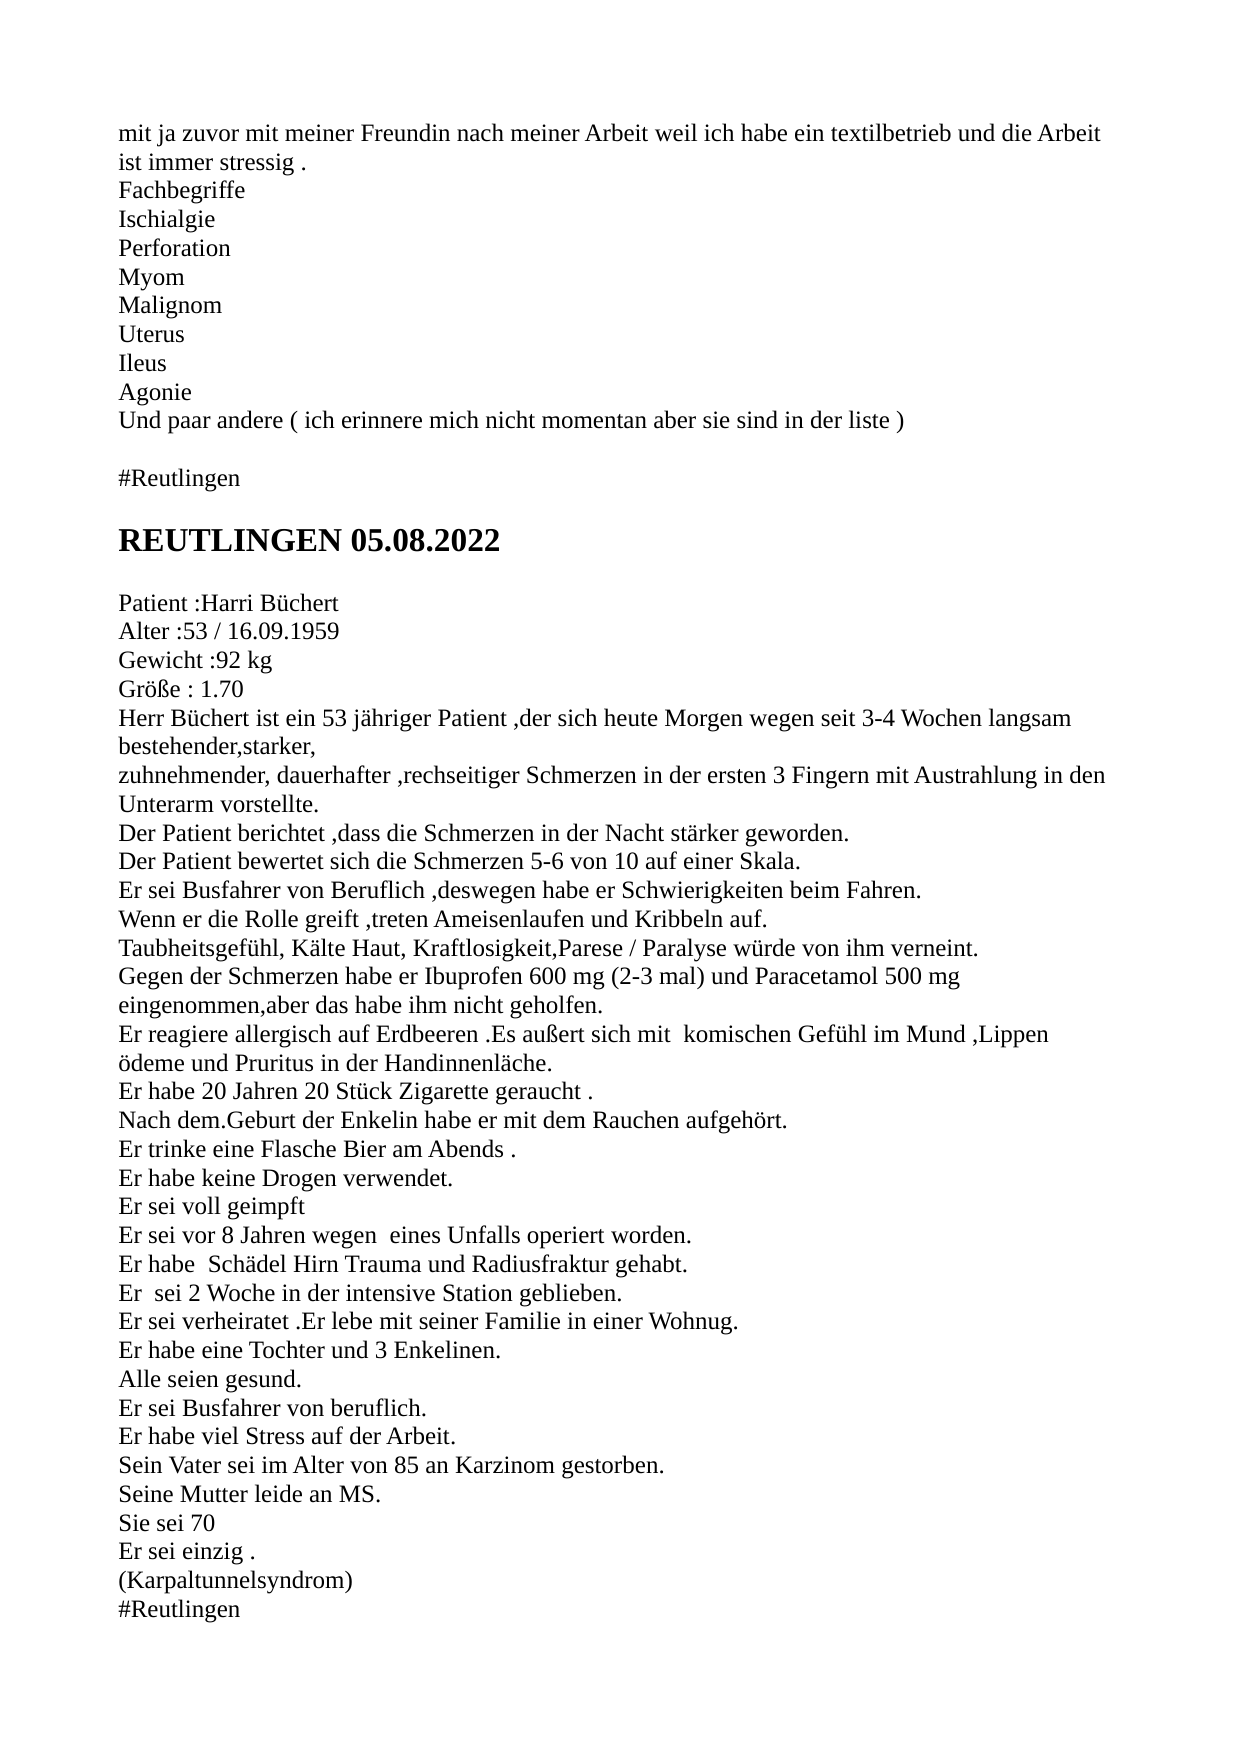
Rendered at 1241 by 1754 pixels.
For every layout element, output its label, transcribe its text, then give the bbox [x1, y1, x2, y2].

text Uterus [118, 319, 1122, 348]
text Malignom [118, 291, 1122, 319]
text Sie sei 70 [118, 1508, 1122, 1536]
text Agonie [118, 377, 1122, 406]
text (Karpaltunnelsyndrom) [118, 1565, 1122, 1594]
text Wenn er die Rolle greift ,treten Ameisenlaufen und Kribbeln auf. [118, 904, 1122, 933]
text Er sei Busfahrer von Beruflich ,deswegen habe er Schwierigkeiten beim Fahren. [118, 875, 1122, 904]
text Er habe viel Stress auf der Arbeit. [118, 1421, 1122, 1450]
text Er sei vor 8 Jahren wegen eines Unfalls operiert worden. [118, 1220, 1122, 1249]
text #Reutlingen [118, 1594, 1122, 1623]
text Alle seien gesund. [118, 1364, 1122, 1393]
text Er habe Schädel Hirn Trauma und Radiusfraktur gehabt. [118, 1249, 1122, 1278]
text Patient :Harri Büchert [118, 588, 1122, 616]
text Er trinke eine Flasche Bier am Abends . [118, 1134, 1122, 1163]
text Er sei Busfahrer von beruflich. [118, 1393, 1122, 1421]
text Taubheitsgefühl, Kälte Haut, Kraftlosigkeit,Parese / Paralyse würde von ihm verneint. [118, 933, 1122, 961]
text Seine Mutter leide an MS. [118, 1479, 1122, 1508]
text Perforation [118, 233, 1122, 262]
text Er sei einzig . [118, 1536, 1122, 1565]
text Er sei voll geimpft [118, 1191, 1122, 1220]
text Myom [118, 262, 1122, 291]
text Herr Büchert ist ein 53 jähriger Patient ,der sich heute Morgen wegen seit 3-4 Wochen langsam bestehender,starker, [118, 703, 1122, 760]
text Und paar andere ( ich erinnere mich nicht momentan aber sie sind in der liste ) [118, 406, 1122, 434]
text Größe : 1.70 [118, 674, 1122, 703]
text REUTLINGEN 05.08.2022 [118, 521, 1122, 559]
text Der Patient bewertet sich die Schmerzen 5-6 von 10 auf einer Skala. [118, 846, 1122, 875]
text Fachbegriffe [118, 176, 1122, 204]
text Der Patient berichtet ,dass die Schmerzen in der Nacht stärker geworden. [118, 818, 1122, 846]
text Er sei verheiratet .Er lebe mit seiner Familie in einer Wohnug. [118, 1306, 1122, 1335]
text mit ja zuvor mit meiner Freundin nach meiner Arbeit weil ich habe ein textilbetrieb und die Arbeit ist immer stressig . [118, 118, 1122, 176]
text Er habe keine Drogen verwendet. [118, 1163, 1122, 1191]
text zuhnehmender, dauerhafter ,rechseitiger Schmerzen in der ersten 3 Fingern mit Austrahlung in den Unterarm vorstellte. [118, 760, 1122, 818]
text Er sei 2 Woche in der intensive Station geblieben. [118, 1278, 1122, 1306]
text Er reagiere allergisch auf Erdbeeren .Es außert sich mit komischen Gefühl im Mund ,Lippen ödeme und Pruritus in der Handinnenläche. [118, 1019, 1122, 1076]
text Er habe 20 Jahren 20 Stück Zigarette geraucht . [118, 1076, 1122, 1105]
text #Reutlingen [118, 463, 1122, 492]
text Gegen der Schmerzen habe er Ibuprofen 600 mg (2-3 mal) und Paracetamol 500 mg eingenommen,aber das habe ihm nicht geholfen. [118, 961, 1122, 1019]
text Alter :53 / 16.09.1959 [118, 616, 1122, 645]
text Nach dem.Geburt der Enkelin habe er mit dem Rauchen aufgehört. [118, 1105, 1122, 1134]
text Ischialgie [118, 204, 1122, 233]
text Er habe eine Tochter und 3 Enkelinen. [118, 1335, 1122, 1364]
text Ileus [118, 348, 1122, 377]
text Gewicht :92 kg [118, 645, 1122, 674]
text Sein Vater sei im Alter von 85 an Karzinom gestorben. [118, 1450, 1122, 1479]
